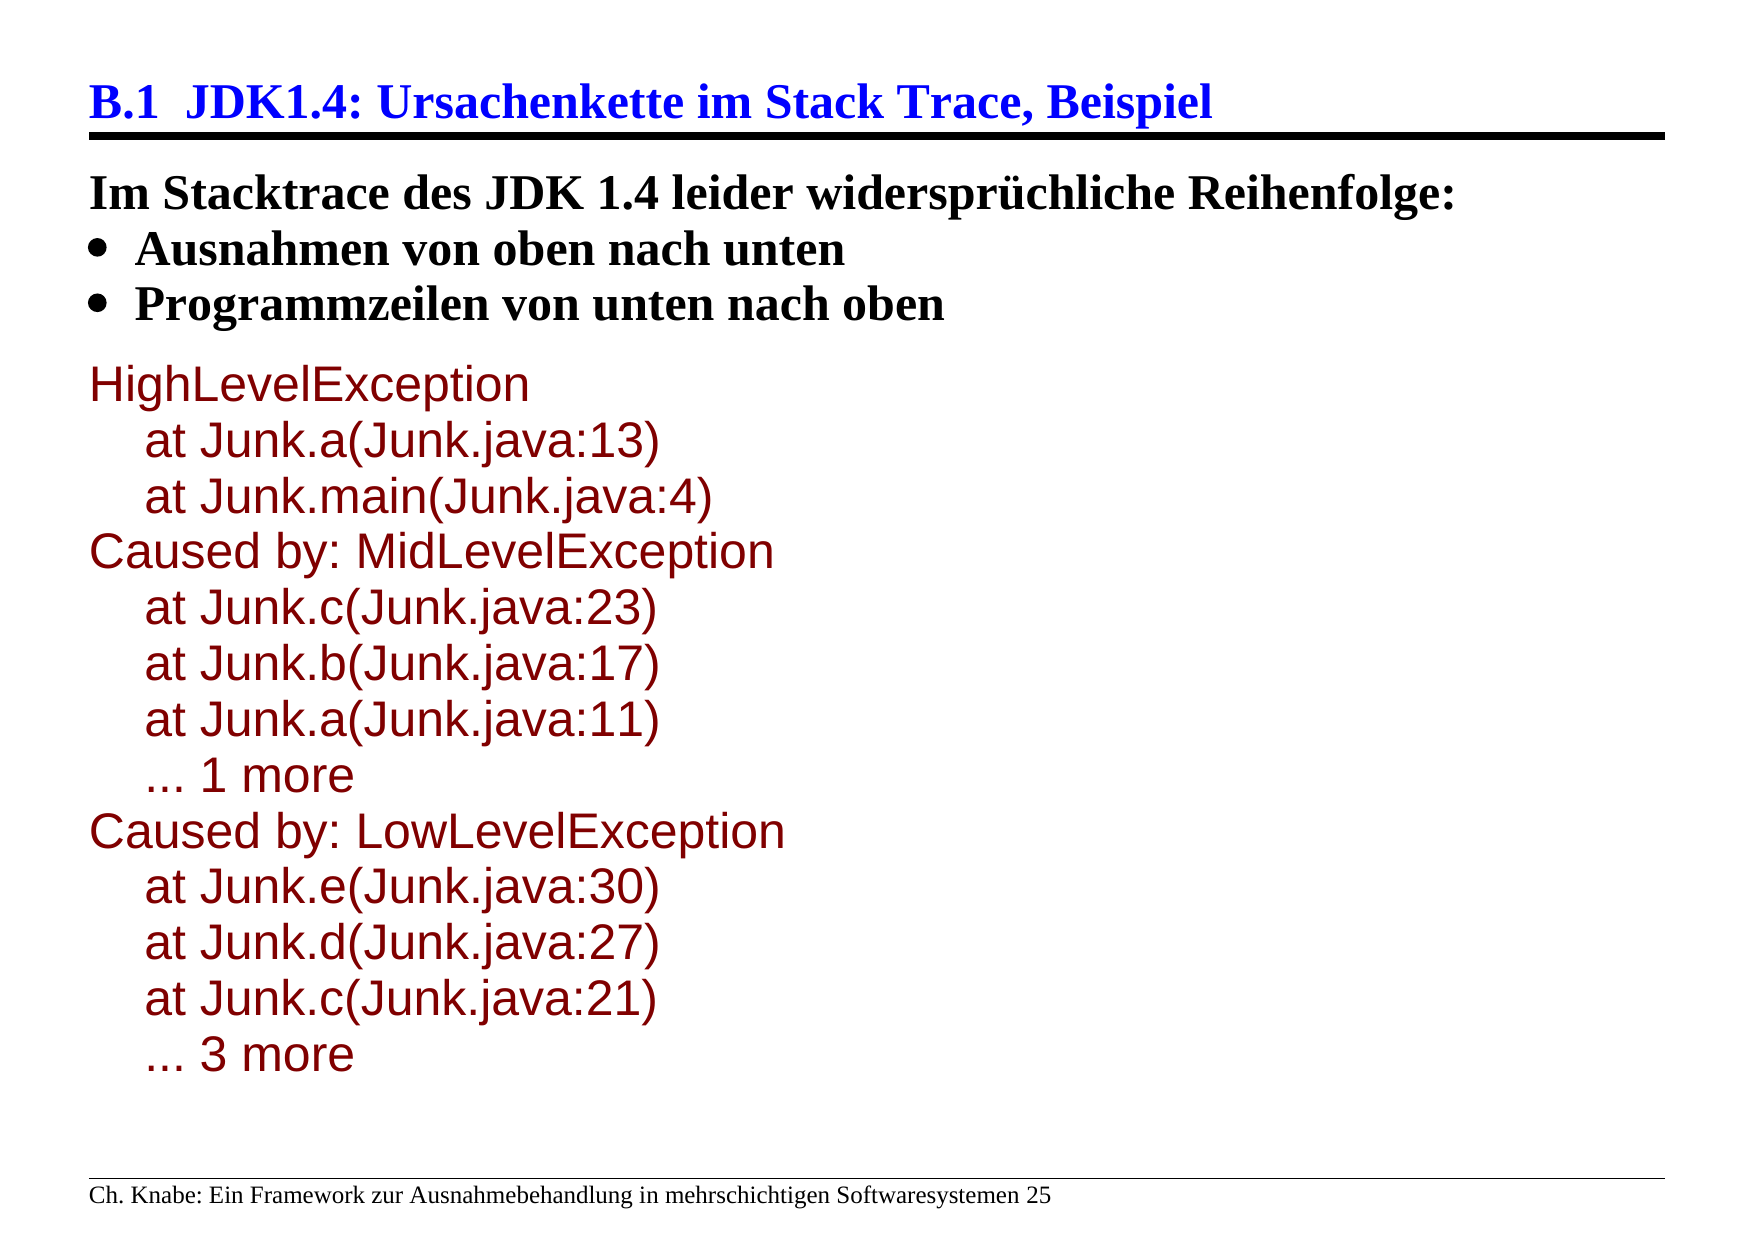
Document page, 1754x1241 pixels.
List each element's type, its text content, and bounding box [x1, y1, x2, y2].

text Im Stacktrace des JDK 1.4 leider widersprüchliche Reihenfolge: Ausnahmen von oben nach unten Programmzeilen von unten nach oben [89, 165, 1665, 331]
text HighLevelException at Junk.a(Junk.java:13) at Junk.main(Junk.java:4) Caused by: MidLevelException at Junk.c(Junk.java:23) at Junk.b(Junk.java:17) at Junk.a(Junk.java:11) ... 1 more Caused by: LowLevelException at Junk.e(Junk.java:30) at Junk.d(Junk.java:27) at Junk.c(Junk.java:21) ... 3 more [89, 356, 1665, 1082]
text B.1 JDK1.4: Ursachenkette im Stack Trace, Beispiel [89, 74, 1665, 132]
